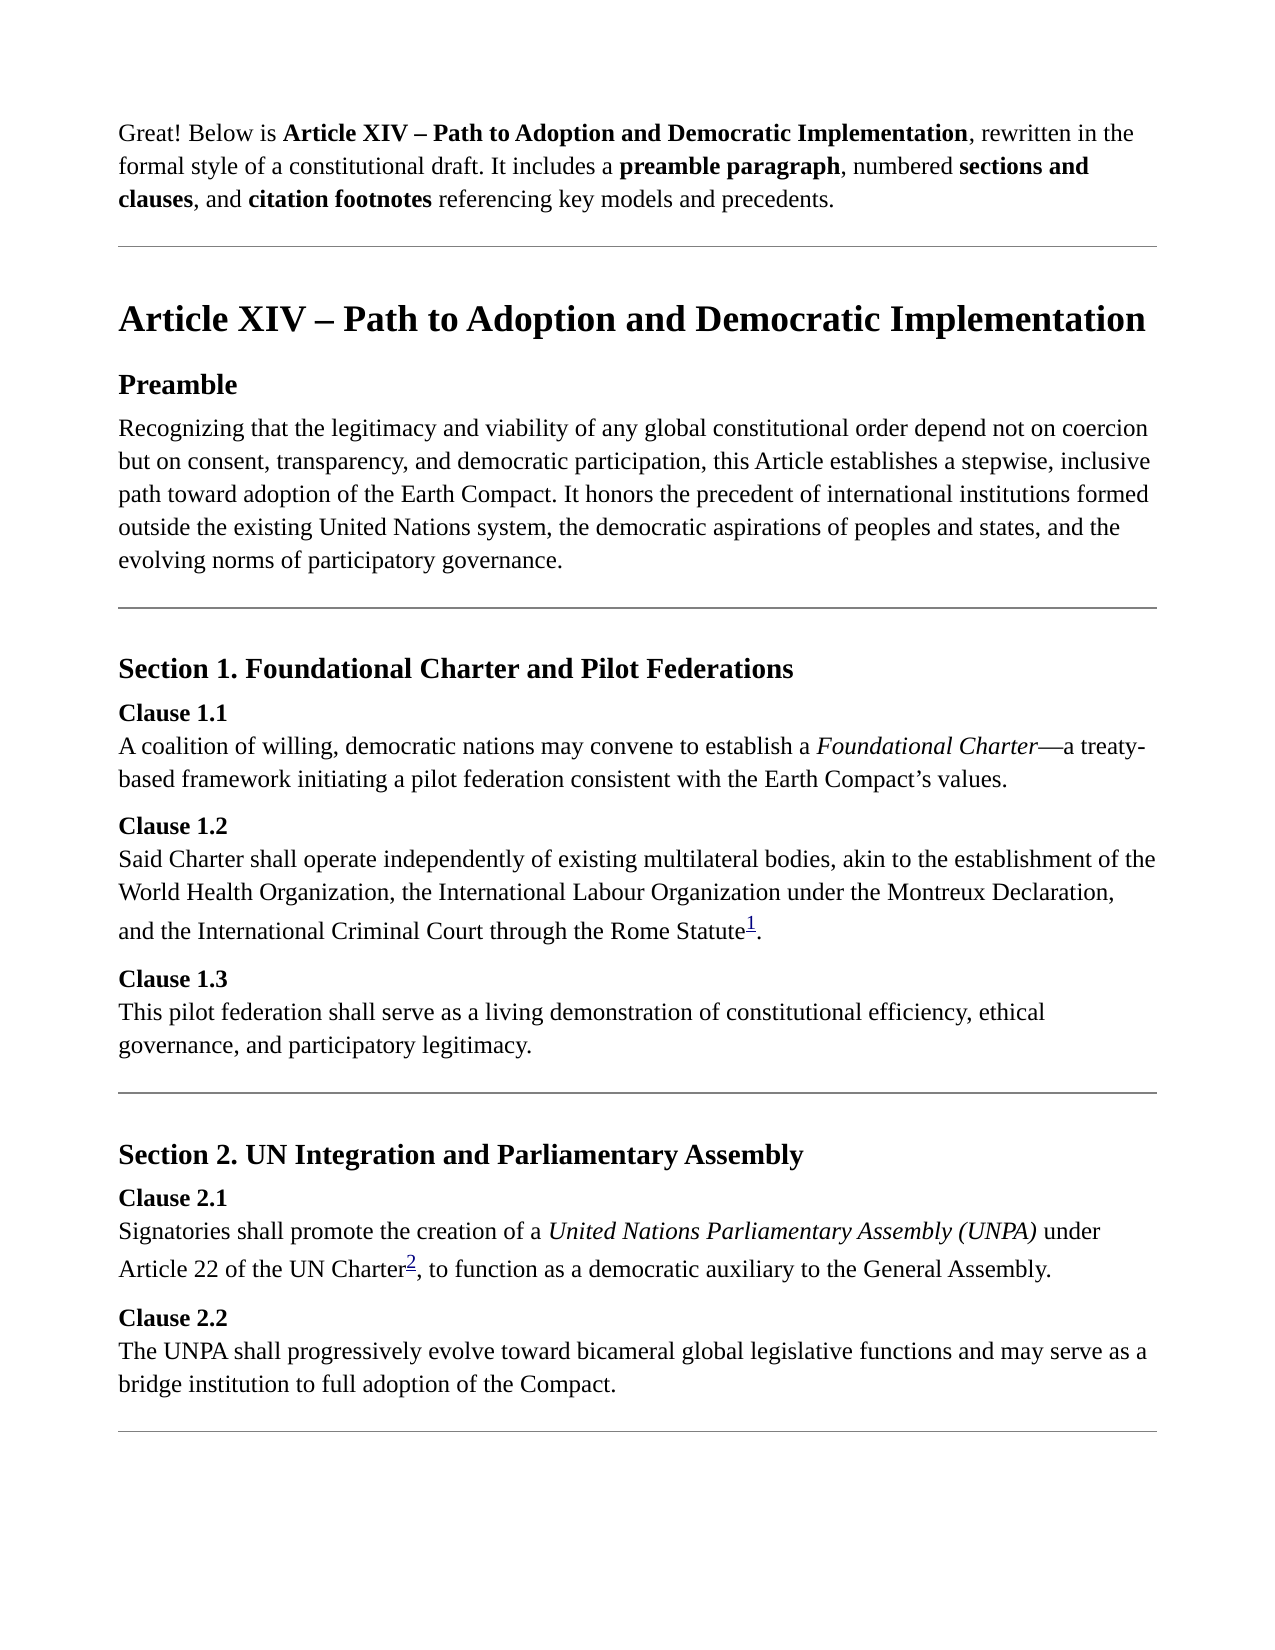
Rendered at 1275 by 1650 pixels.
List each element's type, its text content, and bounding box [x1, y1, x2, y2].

text Clause 2.1 Signatories shall promote the creation of a United Nations Parliamentary Assembly (UNPA) under Article 22 of the UN Charter2, to function as a democratic auxiliary to the General Assembly. [118, 1183, 1157, 1283]
text Clause 2.2 The UNPA shall progressively evolve toward bicameral global legislative functions and may serve as a bridge institution to full adoption of the Compact. [118, 1303, 1157, 1397]
subtitle Section 1. Foundational Charter and Pilot Federations [118, 652, 1157, 685]
subtitle Article XIV – Path to Adoption and Democratic Implementation [118, 297, 1157, 340]
text Clause 1.1 A coalition of willing, democratic nations may convene to establish a Foundational Charter—a treaty-based framework initiating a pilot federation consistent with the Earth Compact’s values. [118, 698, 1157, 792]
text Great! Below is Article XIV – Path to Adoption and Democratic Implementation, rewritten in the formal style of a constitutional draft. It includes a preamble paragraph, numbered sections and clauses, and citation footnotes referencing key models and precedents. [118, 118, 1157, 213]
text Clause 1.3 This pilot federation shall serve as a living demonstration of constitutional efficiency, ethical governance, and participatory legitimacy. [118, 964, 1157, 1059]
text Clause 1.2 Said Charter shall operate independently of existing multilateral bodies, akin to the establishment of the World Health Organization, the International Labour Organization under the Montreux Declaration, and the International Criminal Court through the Rome Statute1. [118, 811, 1157, 945]
subtitle Section 2. UN Integration and Parliamentary Assembly [118, 1137, 1157, 1170]
subtitle Preamble [118, 367, 1157, 401]
text Recognizing that the legitimacy and viability of any global constitutional order depend not on coercion but on consent, transparency, and democratic participation, this Article establishes a stepwise, inclusive path toward adoption of the Earth Compact. It honors the precedent of international institutions formed outside the existing United Nations system, the democratic aspirations of peoples and states, and the evolving norms of participatory governance. [118, 413, 1157, 574]
